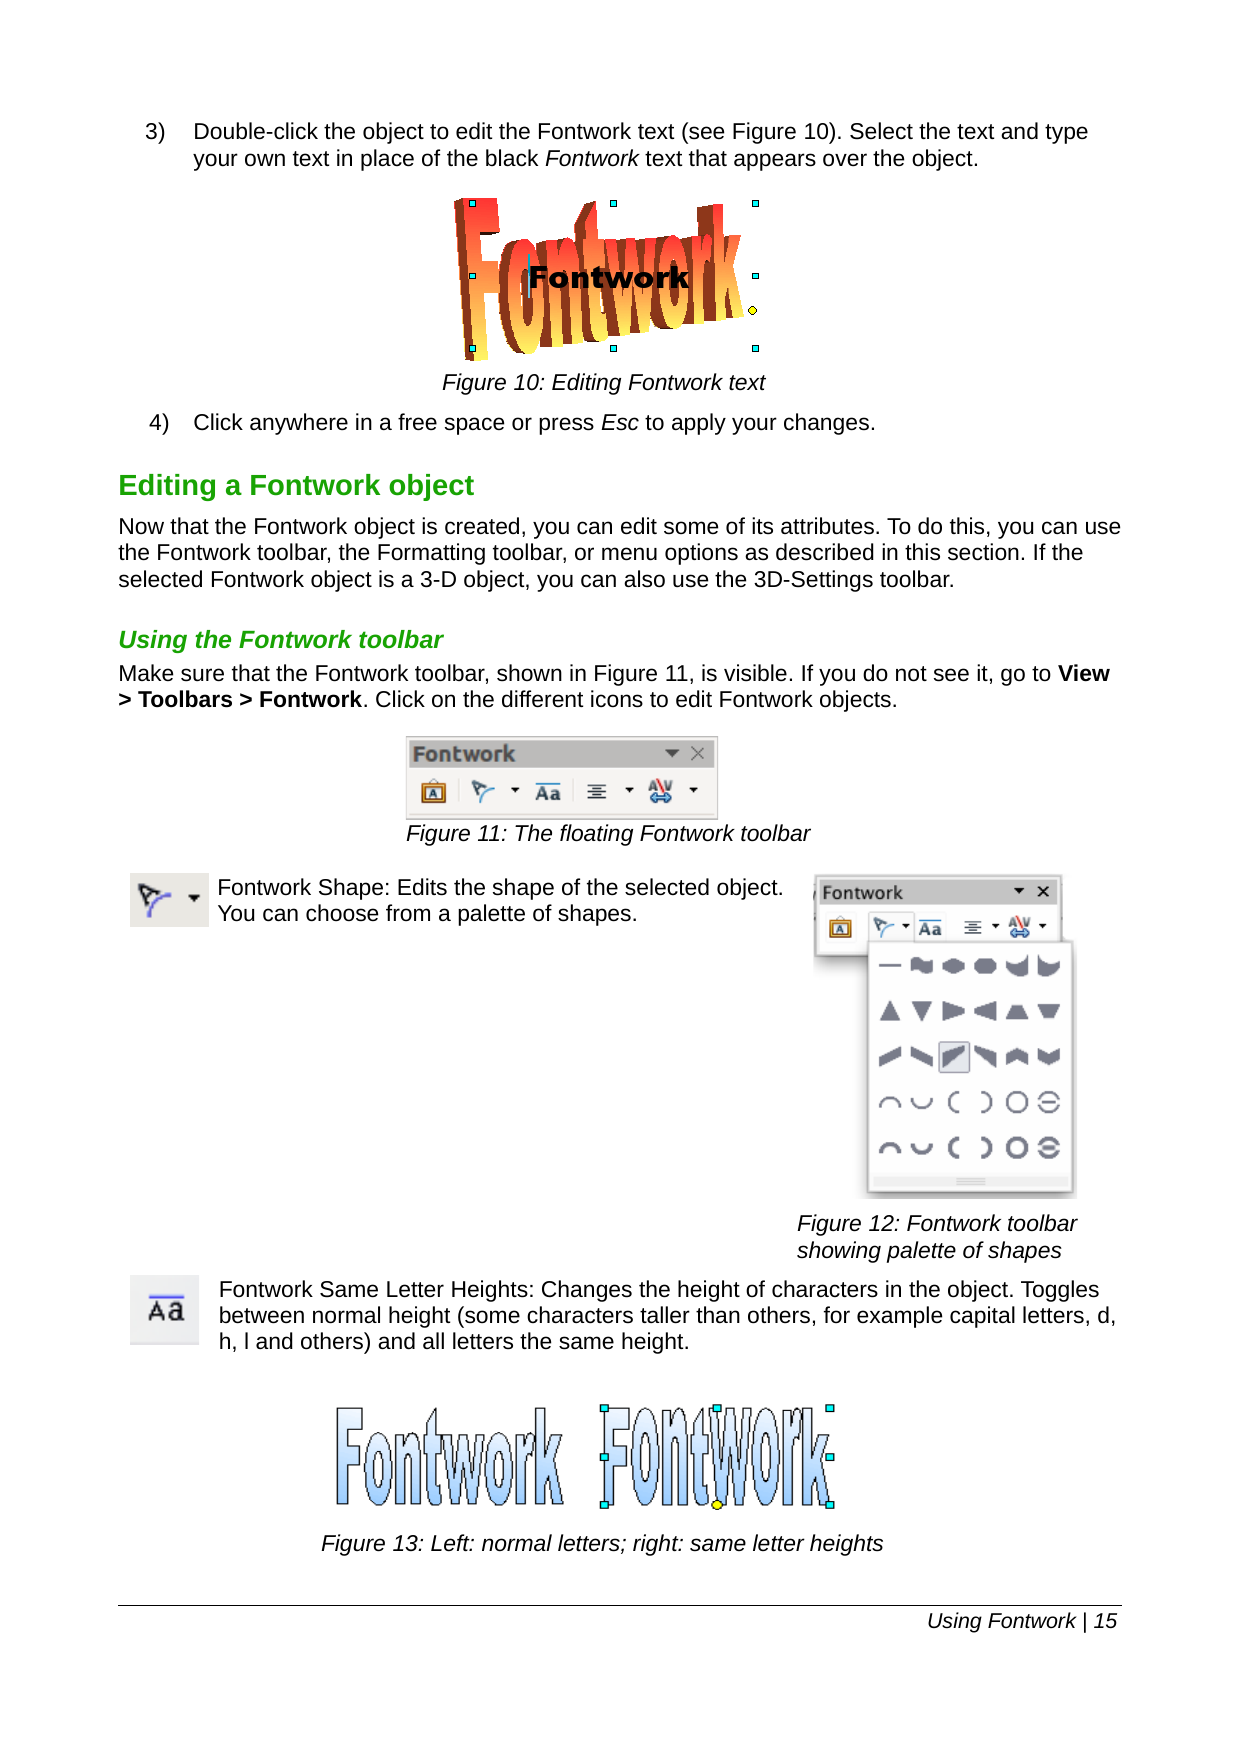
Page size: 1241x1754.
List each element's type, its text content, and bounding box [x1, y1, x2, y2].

text Figure 11: The floating Fontwork toolbar [406, 819, 834, 846]
table_header [797, 874, 1122, 1276]
picture [320, 1382, 854, 1530]
text Now that the Fontwork object is created, you can edit some of its attributes. To do this, you can use the Fontwork toolbar, the Formatting toolbar, or menu options as described in this section. If the selected Fontwork object is a 3-D object, you can also use the 3D-Settings toolbar. [118, 513, 1122, 592]
subtitle Using the Fontwork toolbar [118, 625, 1122, 654]
picture [130, 1275, 200, 1345]
subtitle Editing a Fontwork object [118, 467, 1122, 501]
text Figure 10: Editing Fontwork text [442, 369, 798, 395]
picture [441, 191, 776, 369]
text Make sure that the Fontwork toolbar, shown in Figure 11, is visible. If you do not see it, go to View > Toolbars > Fontwork. Click on the different icons to edit Fontwork objects. [118, 660, 1122, 712]
picture [405, 736, 719, 820]
table_header [118, 1276, 218, 1370]
table_header Fontwork Shape: Edits the shape of the selected object. You can choose from a palette of shapes. [217, 874, 797, 1276]
table_header Fontwork Same Letter Heights: Changes the height of characters in the object. Toggles between normal height (some characters taller than others, for example capital letters, d, h, l and others) and all letters the same height. [219, 1276, 1123, 1370]
list Double-click the object to edit the Fontwork text (see Figure 10). Select the text and type your own text in place of the black Fontwork text that appears over the object. [165, 118, 1122, 171]
picture [813, 873, 1078, 1199]
list Click anywhere in a free space or press Esc to apply your changes. [169, 409, 1122, 435]
picture [130, 873, 209, 927]
text Figure 13: Left: normal letters; right: same letter heights [321, 1529, 919, 1556]
table_header [118, 874, 217, 1276]
